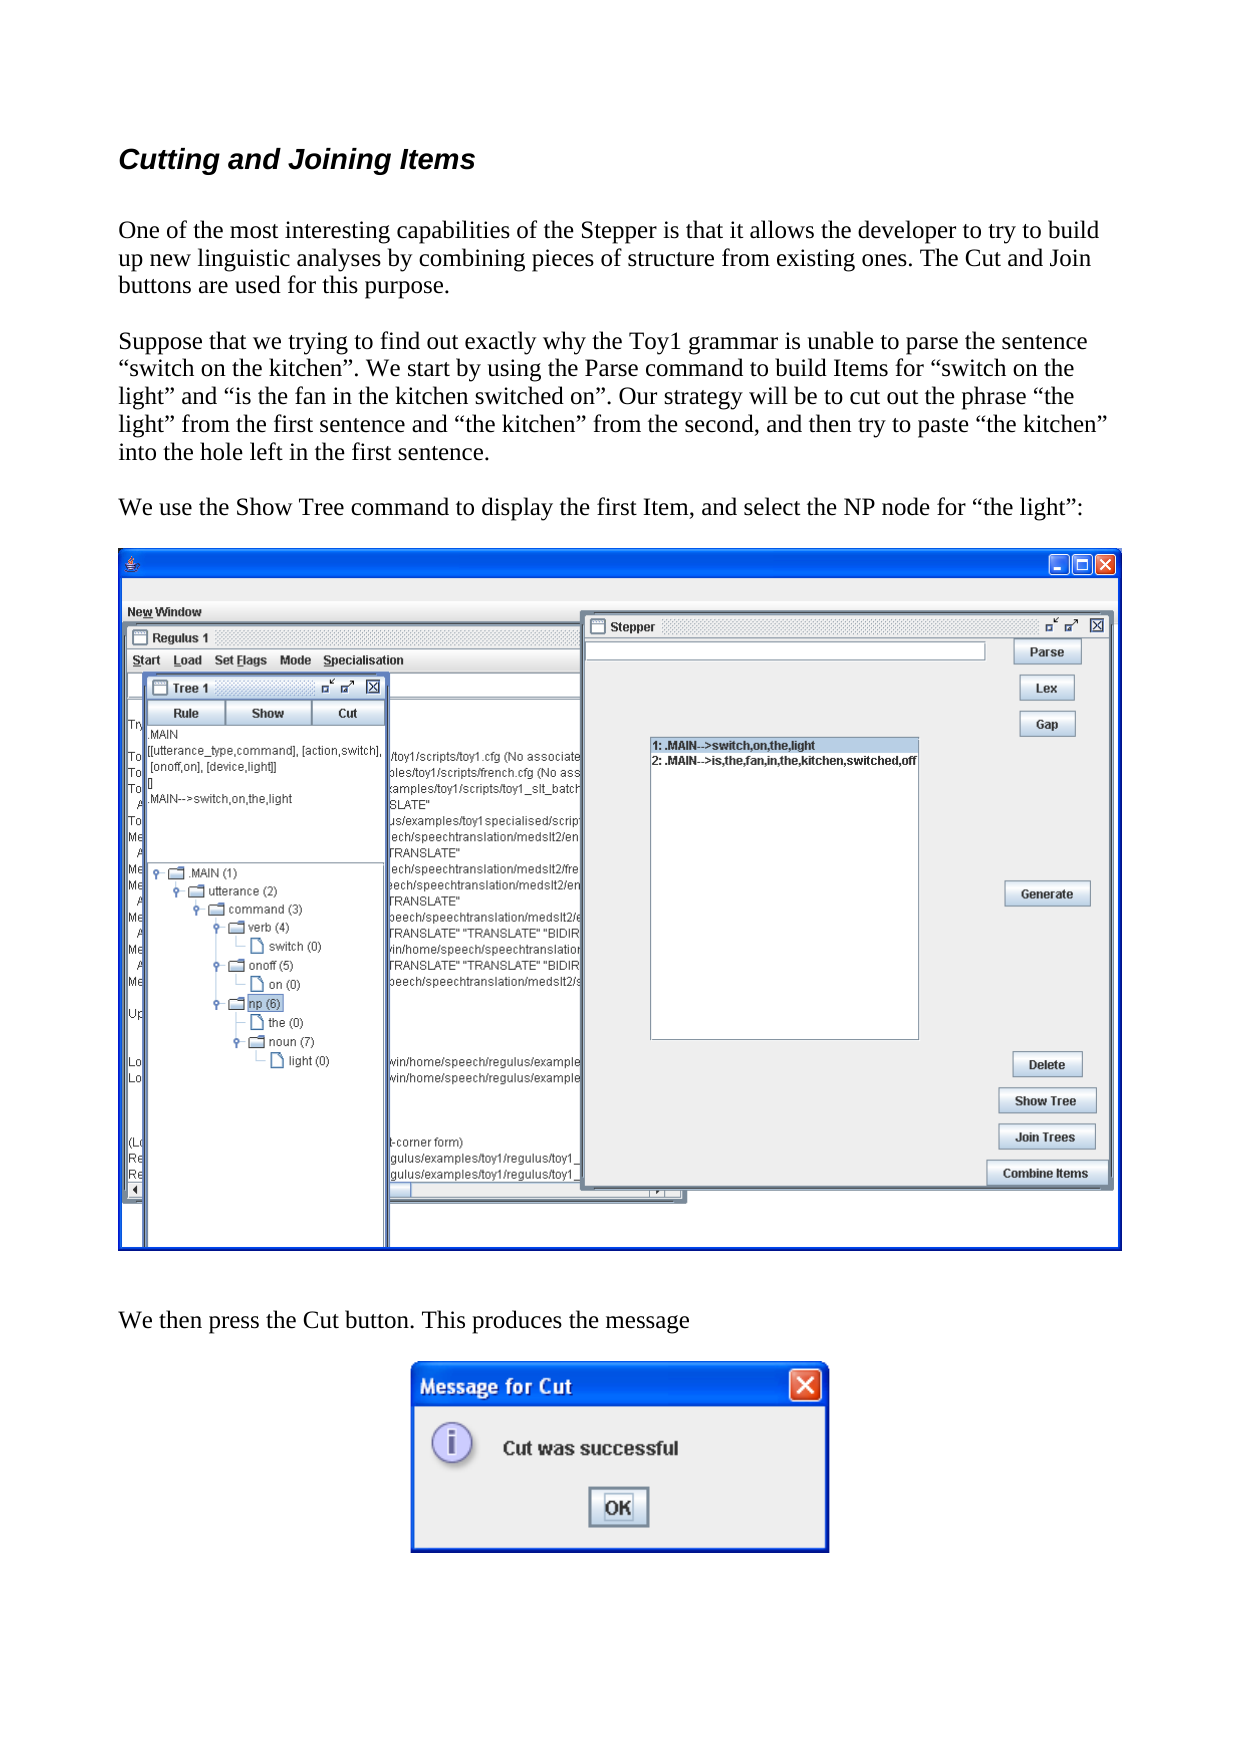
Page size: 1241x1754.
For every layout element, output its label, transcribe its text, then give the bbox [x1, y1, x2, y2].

text We then press the Cut button. This produces the message [118, 1306, 1122, 1334]
subtitle Cutting and Joining Items [118, 143, 1122, 176]
picture [410, 1361, 830, 1553]
text We use the Show Tree command to display the first Item, and select the NP node for “the light”: [118, 493, 1122, 521]
text Suppose that we trying to find out exactly why the Toy1 grammar is unable to parse the sentence “switch on the kitchen”. We start by using the Parse command to build Items for “switch on the light” and “is the fan in the kitchen switched on”. Our strategy will be to cut out the phrase “the light” from the first sentence and “the kitchen” from the second, and then try to paste “the kitchen” into the hole left in the first sentence. [118, 327, 1122, 465]
picture [118, 548, 1122, 1251]
text One of the most interesting capabilities of the Stepper is that it allows the developer to try to build up new linguistic analyses by combining pieces of structure from existing ones. The Cut and Join buttons are used for this purpose. [118, 216, 1122, 299]
